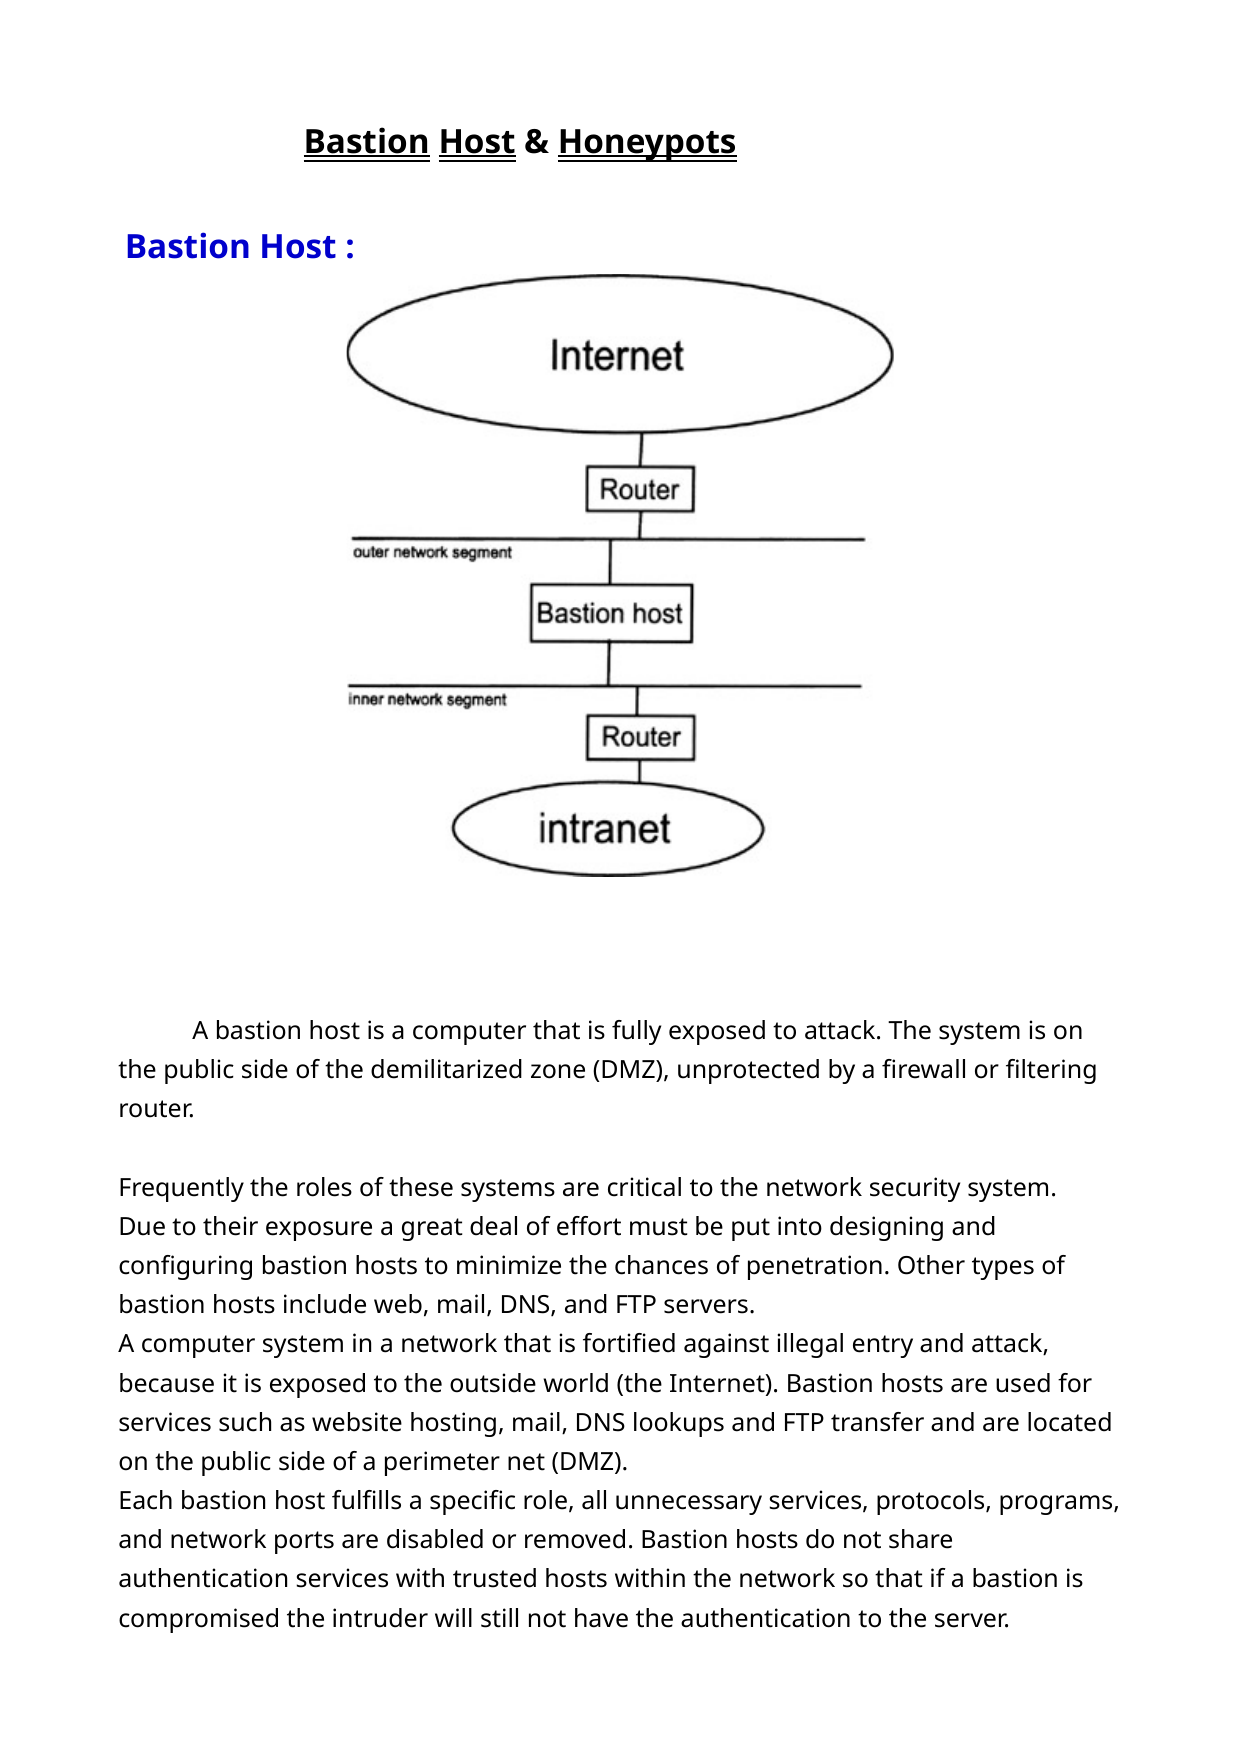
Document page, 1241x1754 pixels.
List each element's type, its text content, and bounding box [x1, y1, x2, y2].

text Frequently the roles of these systems are critical to the network security system. [118, 1169, 1122, 1203]
text Bastion Host : [118, 222, 1122, 268]
text A computer system in a network that is fortified against illegal entry and attack, because it is exposed to the outside world (the Internet). Bastion hosts are used for services such as website hosting, mail, DNS lookups and FTP transfer and are located on the public side of a perimeter net (DMZ). [118, 1326, 1122, 1478]
text A bastion host is a computer that is fully exposed to attack. The system is on the public side of the demilitarized zone (DMZ), unprotected by a firewall or filtering router. [118, 1013, 1122, 1125]
text Due to their exposure a great deal of effort must be put into designing and configuring bastion hosts to minimize the chances of penetration. Other types of bastion hosts include web, mail, DNS, and FTP servers. [118, 1208, 1122, 1321]
text Each bastion host fulfills a specific role, all unnecessary services, protocols, programs, and network ports are disabled or removed. Bastion hosts do not share authentication services with trusted hosts within the network so that if a bastion is compromised the intruder will still not have the authentication to the server. [118, 1483, 1122, 1634]
text Bastion Host & Honeypots [118, 118, 1122, 163]
